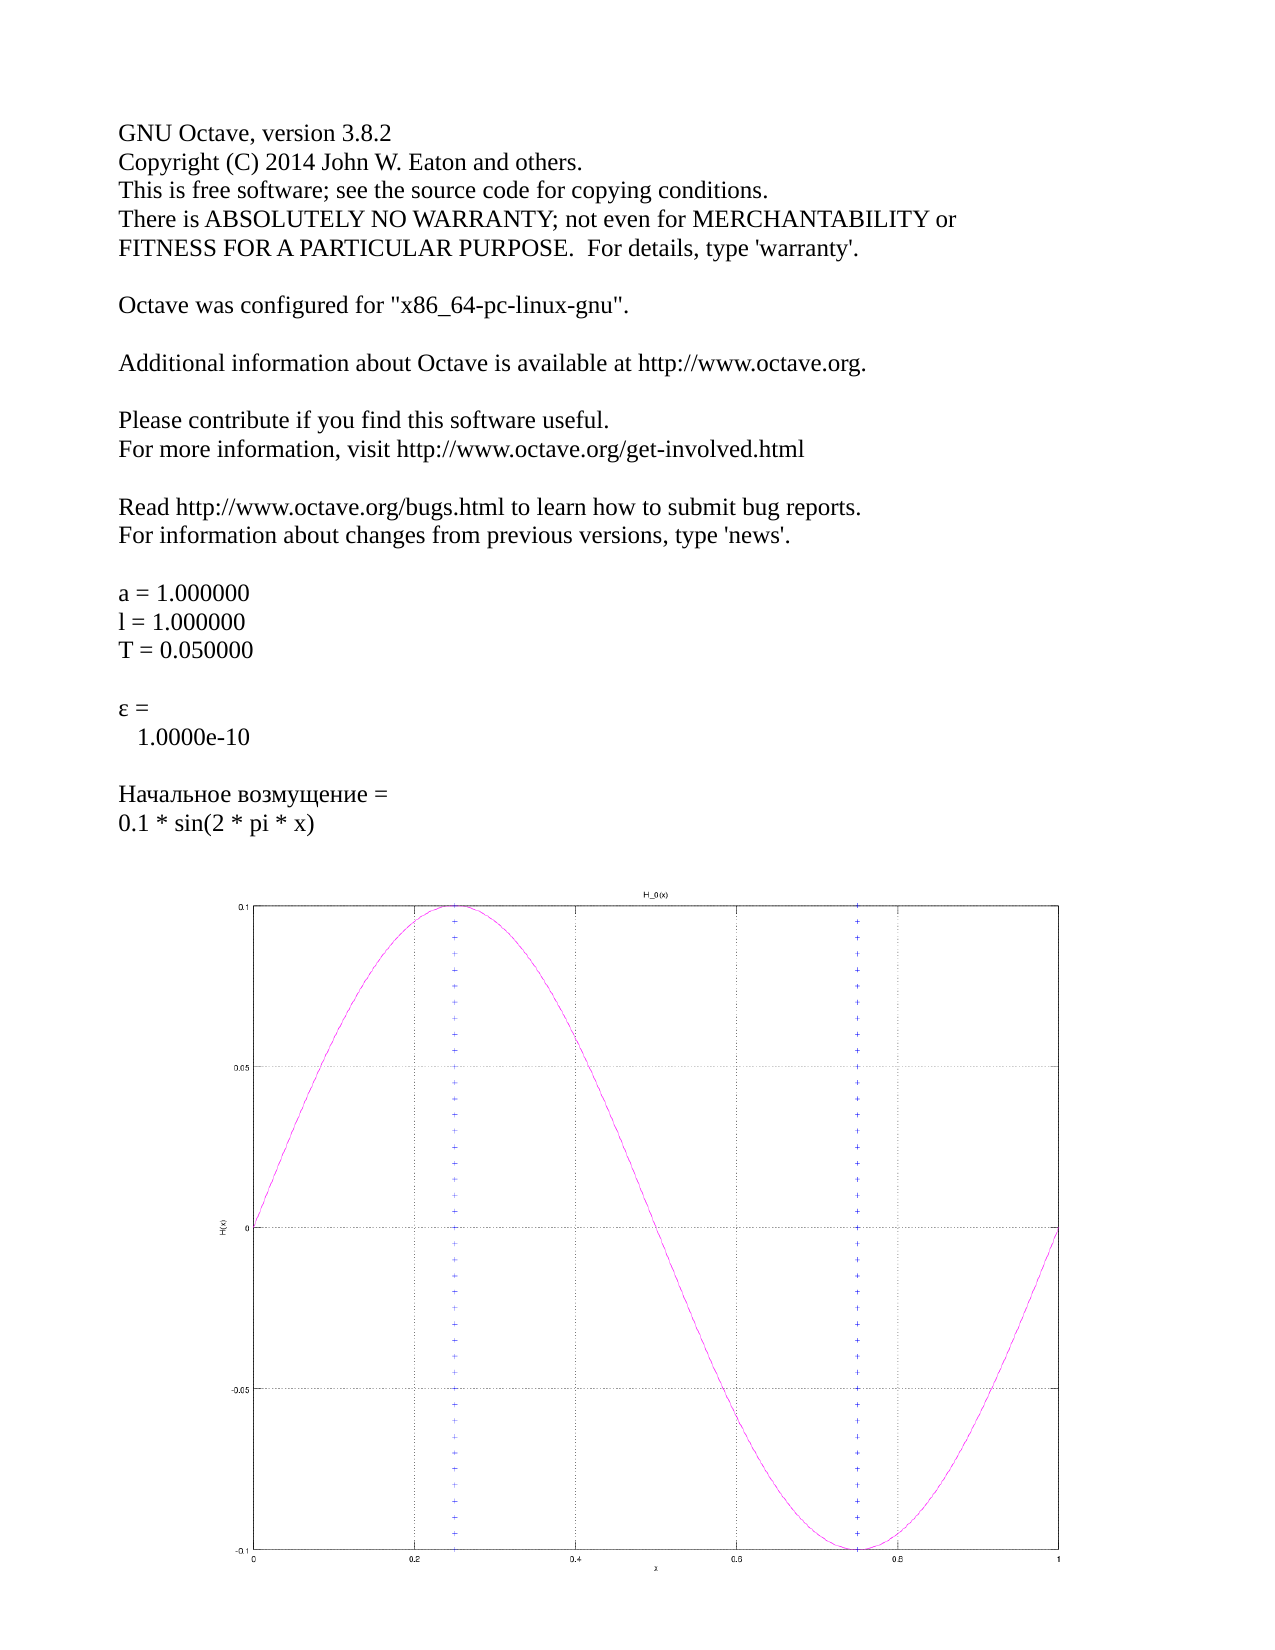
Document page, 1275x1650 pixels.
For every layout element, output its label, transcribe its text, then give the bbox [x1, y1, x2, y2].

text Octave was configured for "x86_64-pc-linux-gnu". [118, 291, 1157, 319]
text a = 1.000000 [118, 578, 1157, 607]
text Начальное возмущение = [118, 779, 1157, 808]
text l = 1.000000 [118, 607, 1157, 636]
text 1.0000e-10 [118, 722, 1157, 751]
text Copyright (C) 2014 John W. Eaton and others. [118, 147, 1157, 176]
text For information about changes from previous versions, type 'news'. [118, 521, 1157, 549]
text GNU Octave, version 3.8.2 [118, 118, 1157, 147]
text There is ABSOLUTELY NO WARRANTY; not even for MERCHANTABILITY or [118, 204, 1157, 233]
text This is free software; see the source code for copying conditions. [118, 176, 1157, 204]
text ε = [118, 693, 1157, 722]
text 0.1 * sin(2 * pi * x) [118, 808, 1157, 837]
text FITNESS FOR A PARTICULAR PURPOSE. For details, type 'warranty'. [118, 233, 1157, 262]
text For more information, visit http://www.octave.org/get-involved.html [118, 434, 1157, 463]
text Please contribute if you find this software useful. [118, 406, 1157, 434]
text Read http://www.octave.org/bugs.html to learn how to submit bug reports. [118, 492, 1157, 521]
picture [118, 846, 1157, 1636]
text T = 0.050000 [118, 636, 1157, 664]
text Additional information about Octave is available at http://www.octave.org. [118, 348, 1157, 377]
